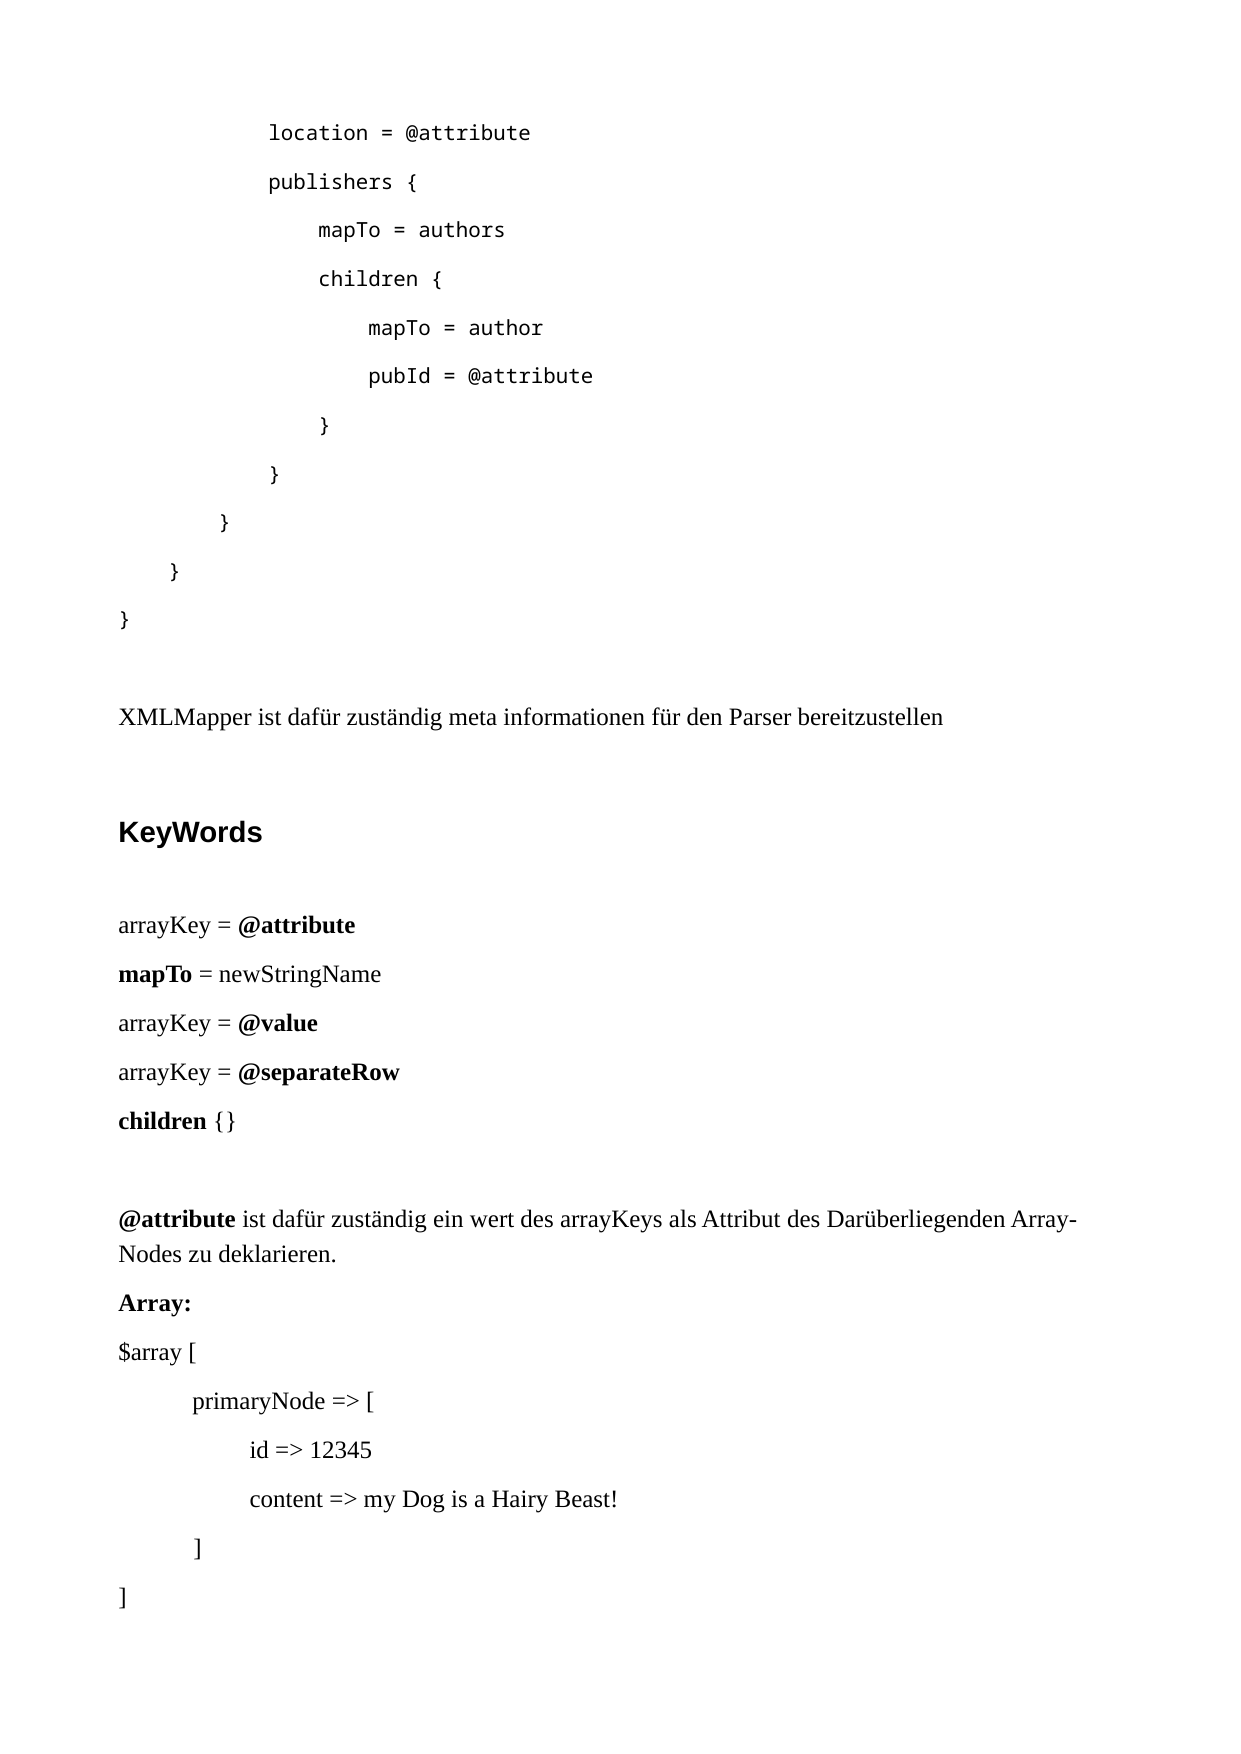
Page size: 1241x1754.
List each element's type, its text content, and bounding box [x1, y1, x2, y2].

text } [118, 459, 1122, 487]
text mapTo = authors [118, 215, 1122, 244]
text } [118, 507, 1122, 536]
text @attribute ist dafür zuständig ein wert des arrayKeys als Attribut des Darüberliegenden Array-Nodes zu deklarieren. [118, 1204, 1122, 1267]
text children { [118, 264, 1122, 292]
text mapTo = author [118, 313, 1122, 341]
text id => 12345 [118, 1435, 1122, 1464]
text ] [118, 1582, 1122, 1611]
text location = @attribute [118, 118, 1122, 147]
text arrayKey = @attribute [118, 910, 1122, 939]
text } [118, 604, 1122, 633]
text pubId = @attribute [118, 361, 1122, 390]
text } [118, 410, 1122, 438]
text $array [ [118, 1337, 1122, 1366]
text } [118, 556, 1122, 584]
text children {} [118, 1106, 1122, 1135]
text XMLMapper ist dafür zuständig meta informationen für den Parser bereitzustellen [118, 702, 1122, 731]
text content => my Dog is a Hairy Beast! [118, 1484, 1122, 1513]
text mapTo = newStringName [118, 959, 1122, 988]
subtitle KeyWords [118, 814, 1122, 848]
text primaryNode => [ [118, 1386, 1122, 1415]
text ] [118, 1533, 1122, 1562]
text Array: [118, 1288, 1122, 1317]
text arrayKey = @separateRow [118, 1057, 1122, 1086]
text publishers { [118, 167, 1122, 195]
text arrayKey = @value [118, 1008, 1122, 1037]
